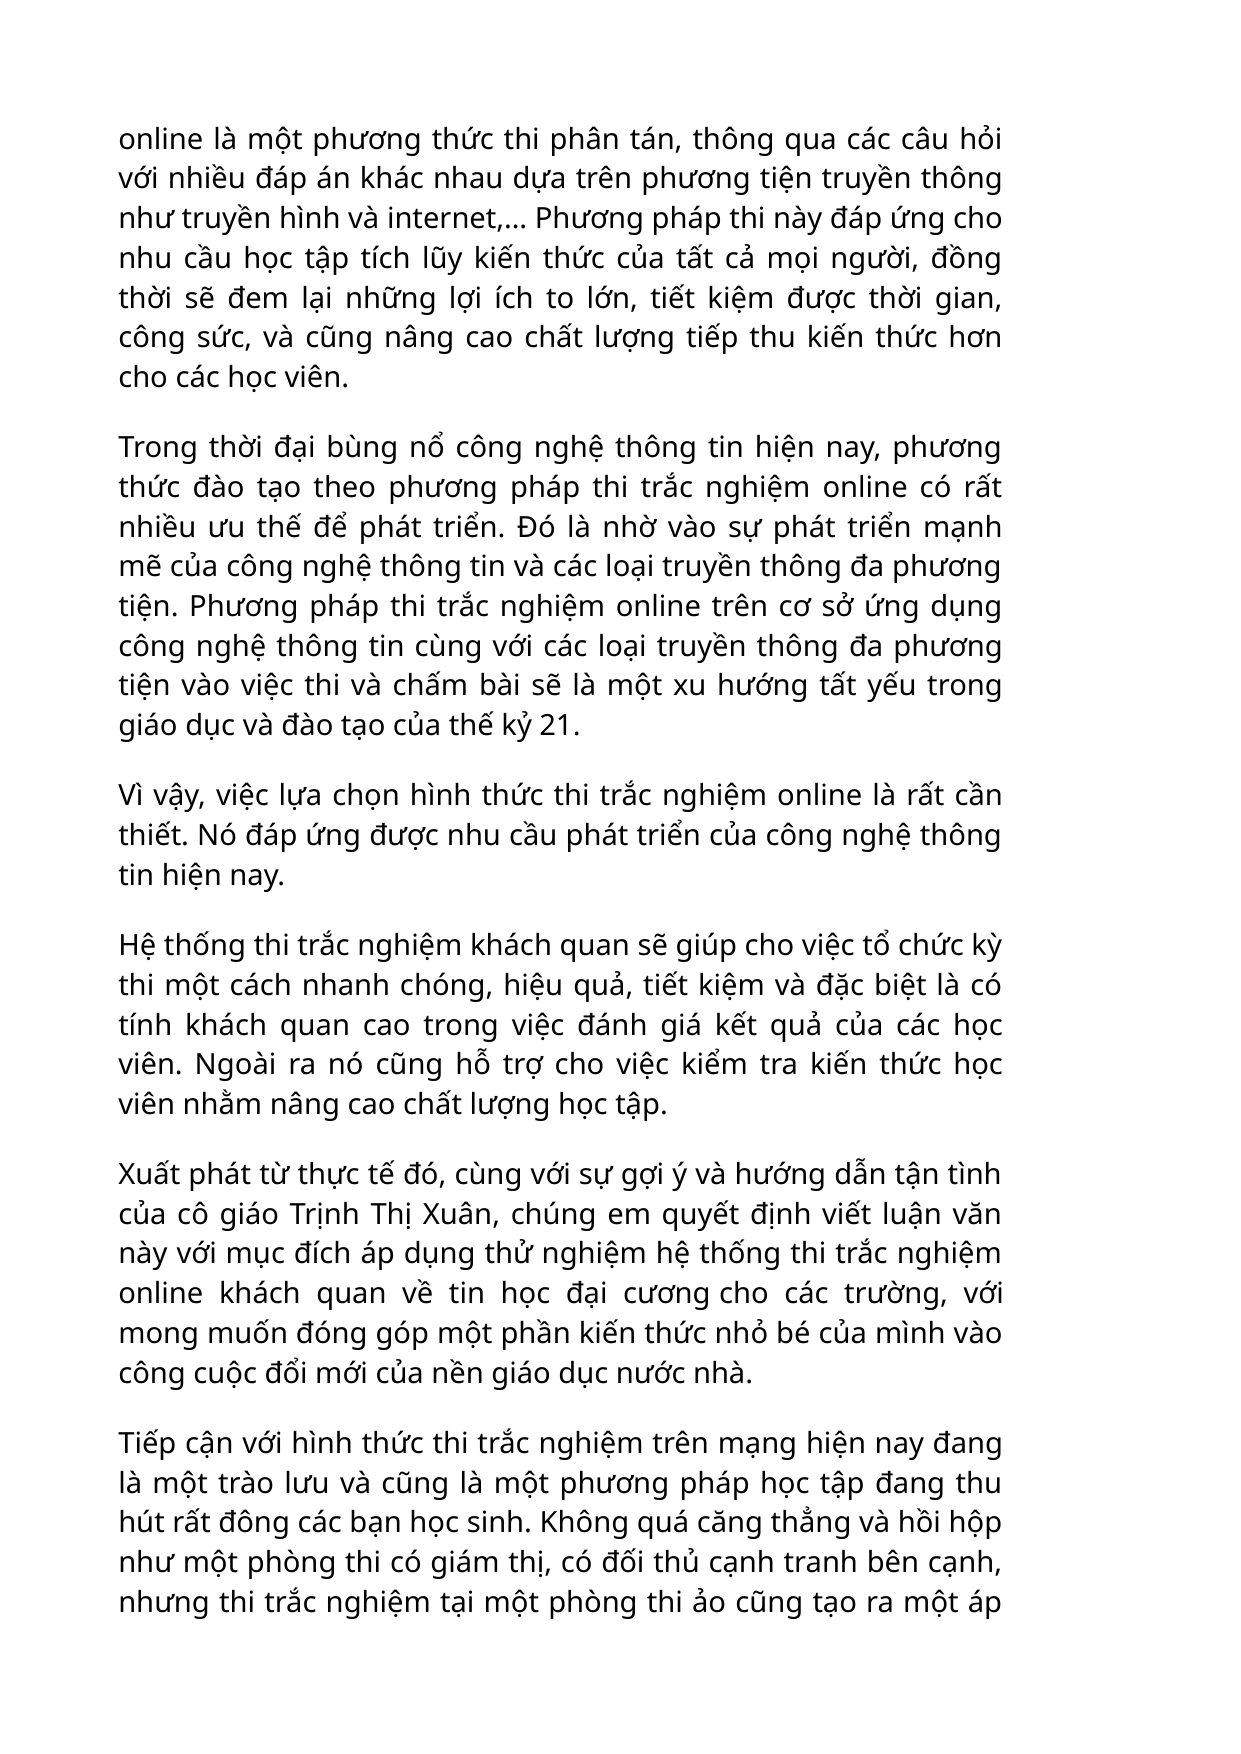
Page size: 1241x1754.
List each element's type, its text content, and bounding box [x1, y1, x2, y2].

text Hệ thống thi trắc nghiệm khách quan sẽ giúp cho việc tổ chức kỳ thi một cách nhanh chóng, hiệu quả, tiết kiệm và đặc biệt là có tính khách quan cao trong việc đánh giá kết quả của các học viên. Ngoài ra nó cũng hỗ trợ cho việc kiểm tra kiến thức học viên nhằm nâng cao chất lượng học tập. [118, 924, 1004, 1123]
text online là một phương thức thi phân tán, thông qua các câu hỏi với nhiều đáp án khác nhau dựa trên phương tiện truyền thông như truyền hình và internet,… Phương pháp thi này đáp ứng cho nhu cầu học tập tích lũy kiến thức của tất cả mọi người, đồng thời sẽ đem lại những lợi ích to lớn, tiết kiệm được thời gian, công sức, và cũng nâng cao chất lượng tiếp thu kiến thức hơn cho các học viên. [118, 118, 1004, 396]
text Vì vậy, việc lựa chọn hình thức thi trắc nghiệm online là rất cần thiết. Nó đáp ứng được nhu cầu phát triển của công nghệ thông tin hiện nay. [118, 775, 1004, 894]
text Tiếp cận với hình thức thi trắc nghiệm trên mạng hiện nay đang là một trào lưu và cũng là một phương pháp học tập đang thu hút rất đông các bạn học sinh. Không quá căng thẳng và hồi hộp như một phòng thi có giám thị, có đối thủ cạnh tranh bên cạnh, nhưng thi trắc nghiệm tại một phòng thi ảo cũng tạo ra một áp [118, 1422, 1004, 1621]
text Xuất phát từ thực tế đó, cùng với sự gợi ý và hướng dẫn tận tình của cô giáo Trịnh Thị Xuân, chúng em quyết định viết luận văn này với mục đích áp dụng thử nghiệm hệ thống thi trắc nghiệm online khách quan về tin học đại cương cho các trường, với mong muốn đóng góp một phần kiến thức nhỏ bé của mình vào công cuộc đổi mới của nền giáo dục nước nhà. [118, 1153, 1004, 1392]
text Trong thời đại bùng nổ công nghệ thông tin hiện nay, phương thức đào tạo theo phương pháp thi trắc nghiệm online có rất nhiều ưu thế để phát triển. Đó là nhờ vào sự phát triển mạnh mẽ của công nghệ thông tin và các loại truyền thông đa phương tiện. Phương pháp thi trắc nghiệm online trên cơ sở ứng dụng công nghệ thông tin cùng với các loại truyền thông đa phương tiện vào việc thi và chấm bài sẽ là một xu hướng tất yếu trong giáo dục và đào tạo của thế kỷ 21. [118, 427, 1004, 744]
